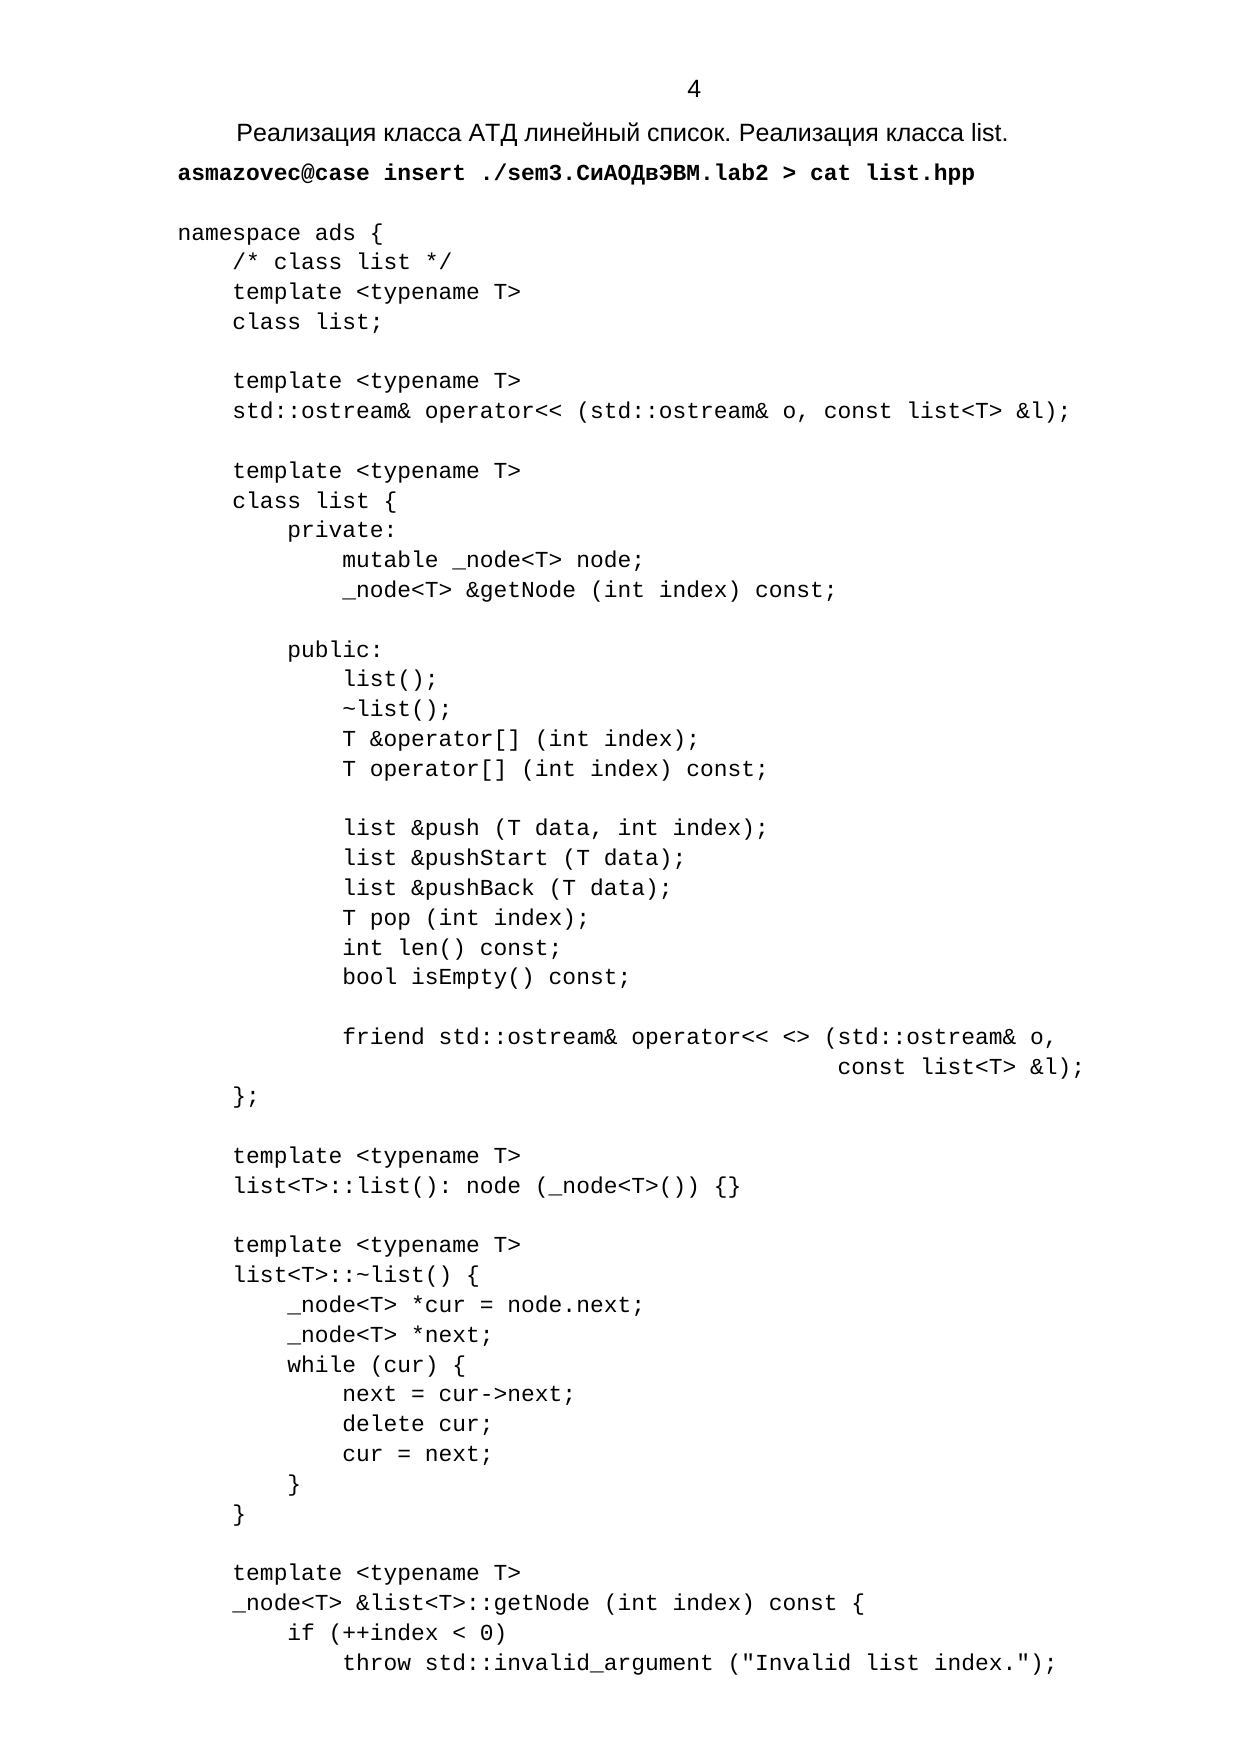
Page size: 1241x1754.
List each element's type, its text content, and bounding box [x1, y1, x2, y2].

text template <typename T> [177, 370, 1152, 396]
text _node<T> &list<T>::getNode (int index) const { [177, 1591, 1152, 1617]
text list &pushBack (T data); [177, 876, 1152, 902]
text list &pushStart (T data); [177, 846, 1152, 872]
text private: [177, 519, 1152, 545]
text if (++index < 0) [177, 1621, 1152, 1647]
text _node<T> *cur = node.next; [177, 1293, 1152, 1319]
text _node<T> &getNode (int index) const; [177, 578, 1152, 604]
text T operator[] (int index) const; [177, 757, 1152, 783]
text mutable _node<T> node; [177, 548, 1152, 574]
text friend std::ostream& operator<< <> (std::ostream& o, [177, 1025, 1152, 1051]
text next = cur->next; [177, 1383, 1152, 1409]
text cur = next; [177, 1442, 1152, 1468]
text T &operator[] (int index); [177, 727, 1152, 753]
text template <typename T> [177, 280, 1152, 306]
text template <typename T> [177, 459, 1152, 485]
text } [177, 1472, 1152, 1498]
text class list; [177, 310, 1152, 336]
text } [177, 1502, 1152, 1528]
text template <typename T> [177, 1144, 1152, 1170]
text std::ostream& operator<< (std::ostream& o, const list<T> &l); [177, 399, 1152, 426]
text delete cur; [177, 1412, 1152, 1438]
text _node<T> *next; [177, 1323, 1152, 1349]
text template <typename T> [177, 1561, 1152, 1587]
text while (cur) { [177, 1353, 1152, 1379]
text list(); [177, 668, 1152, 694]
text public: [177, 638, 1152, 664]
text asmazovec@case insert ./sem3.СиАОДвЭВМ.lab2 > cat list.hpp [177, 161, 1152, 187]
text list<T>::list(): node (_node<T>()) {} [177, 1174, 1152, 1200]
text T pop (int index); [177, 906, 1152, 932]
text template <typename T> [177, 1234, 1152, 1260]
text /* class list */ [177, 251, 1152, 277]
text int len() const; [177, 936, 1152, 962]
text list &push (T data, int index); [177, 817, 1152, 843]
text Реализация класса АТД линейный список. Реализация класса list. [177, 118, 1152, 147]
text throw std::invalid_argument ("Invalid list index."); [177, 1651, 1152, 1677]
text const list<T> &l); [177, 1055, 1152, 1081]
text list<T>::~list() { [177, 1263, 1152, 1289]
text ~list(); [177, 697, 1152, 723]
text namespace ads { [177, 221, 1152, 247]
text }; [177, 1085, 1152, 1111]
text class list { [177, 489, 1152, 515]
text bool isEmpty() const; [177, 966, 1152, 992]
